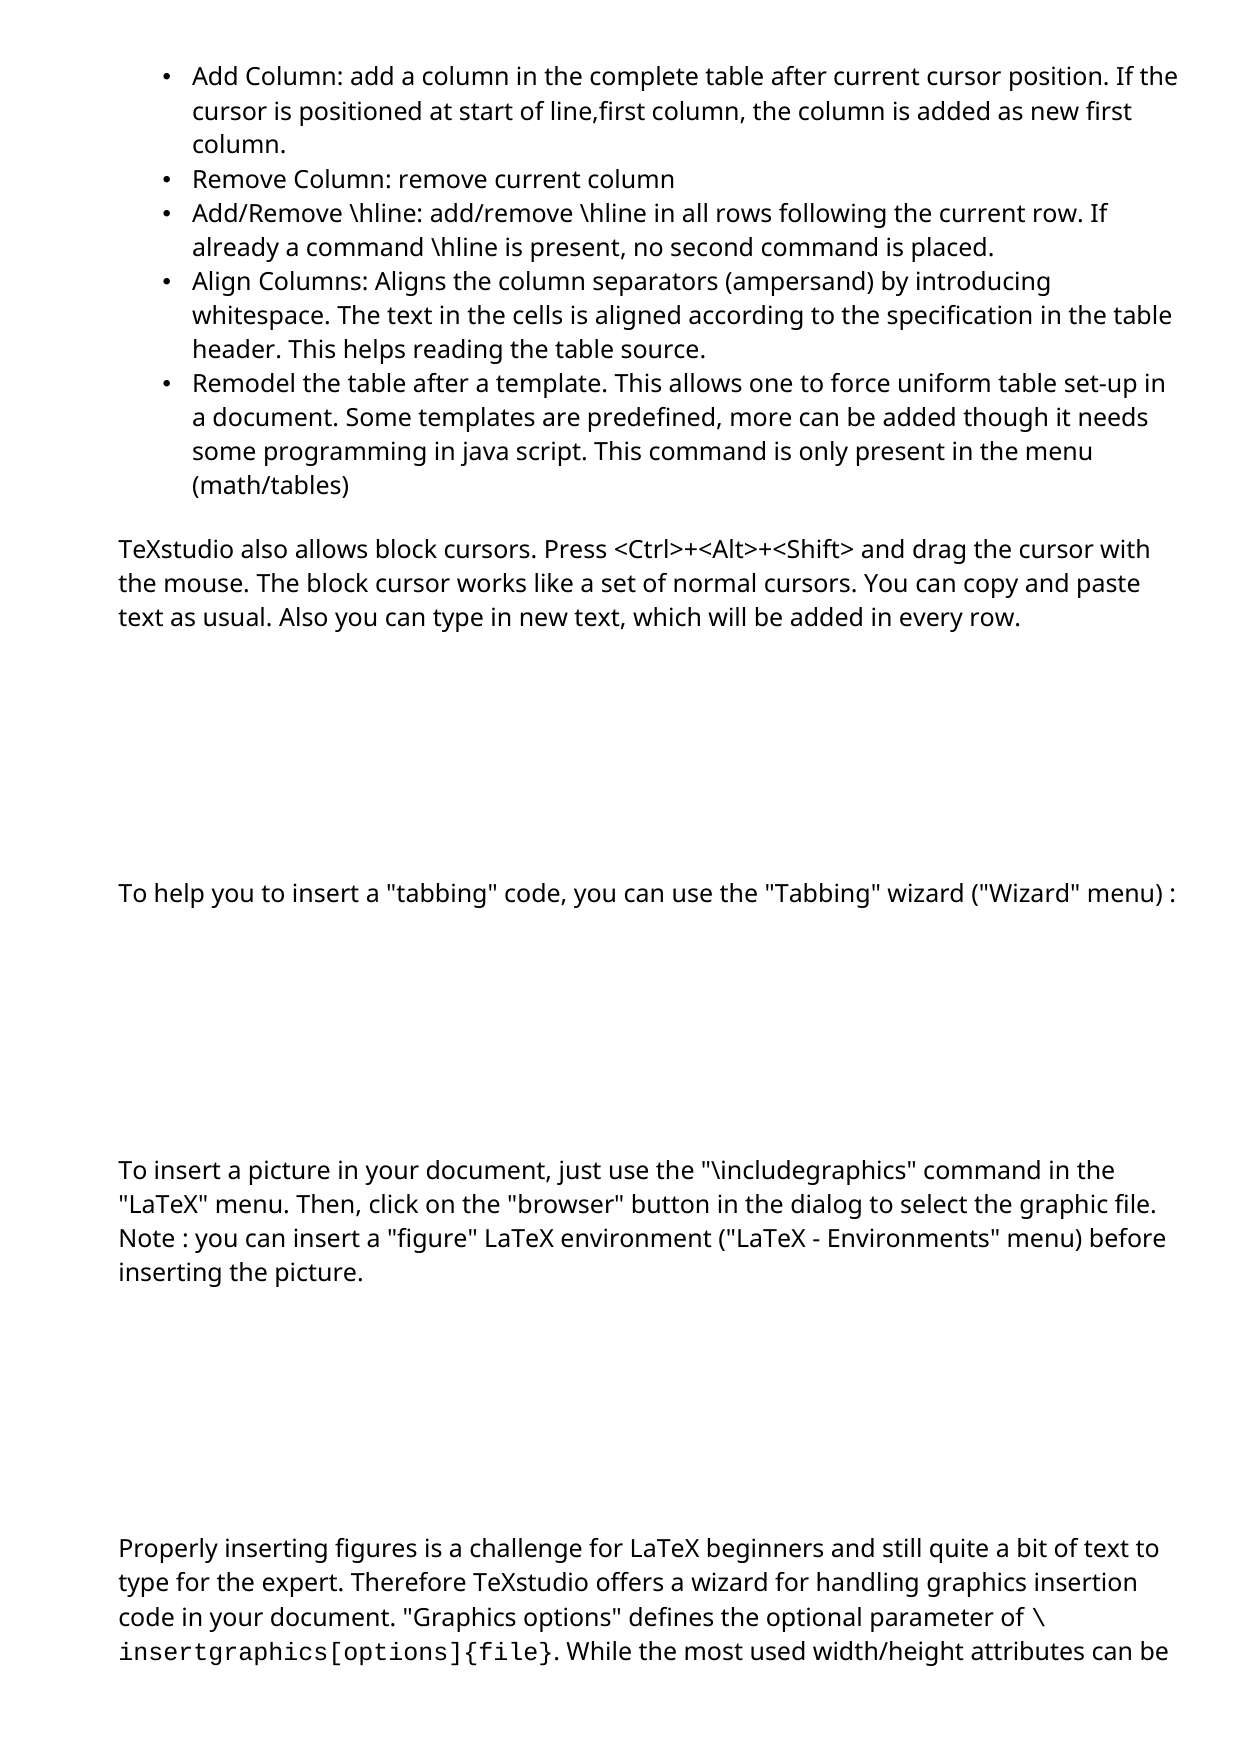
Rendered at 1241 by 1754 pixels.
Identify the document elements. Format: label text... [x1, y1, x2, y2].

text To help you to insert a "tabbing" code, you can use the "Tabbing" wizard ("Wizard" menu) : [118, 876, 1181, 910]
list Remove Column: remove current column [162, 161, 1181, 195]
text TeXstudio also allows block cursors. Press <Ctrl>+<Alt>+<Shift> and drag the cursor with the mouse. The block cursor works like a set of normal cursors. You can copy and paste text as usual. Also you can type in new text, which will be added in every row. [118, 531, 1181, 633]
text To insert a picture in your document, just use the "\includegraphics" command in the "LaTeX" menu. Then, click on the "browser" button in the dialog to select the graphic file. Note : you can insert a "figure" LaTeX environment ("LaTeX - Environments" menu) before inserting the picture. [118, 1152, 1181, 1289]
list Align Columns: Aligns the column separators (ampersand) by introducing whitespace. The text in the cells is aligned according to the specification in the table header. This helps reading the table source. [162, 263, 1181, 366]
list Add/Remove \hline: add/remove \hline in all rows following the current row. If already a command \hline is present, no second command is placed. [162, 195, 1181, 263]
text Properly inserting figures is a challenge for LaTeX beginners and still quite a bit of text to type for the expert. Therefore TeXstudio offers a wizard for handling graphics insertion code in your document. "Graphics options" defines the optional parameter of \insertgraphics[options]{file}. While the most used width/height attributes can be [118, 1531, 1181, 1668]
subtitle 2.10 Inserting a picture [165, 1078, 1134, 1129]
list Add Column: add a column in the complete table after current cursor position. If the cursor is positioned at start of line,first column, the column is added as new first column. [162, 59, 1181, 161]
list Remodel the table after a template. This allows one to force uniform table set-up in a document. Some templates are predefined, more can be added though it needs some programming in java script. This command is only present in the menu (math/tables) [162, 366, 1181, 502]
subtitle 2.9 Inserting a "tabbing" environment [165, 801, 1134, 852]
subtitle 2.10.1 Inserting a picture using a "wizard" [165, 1457, 1134, 1508]
